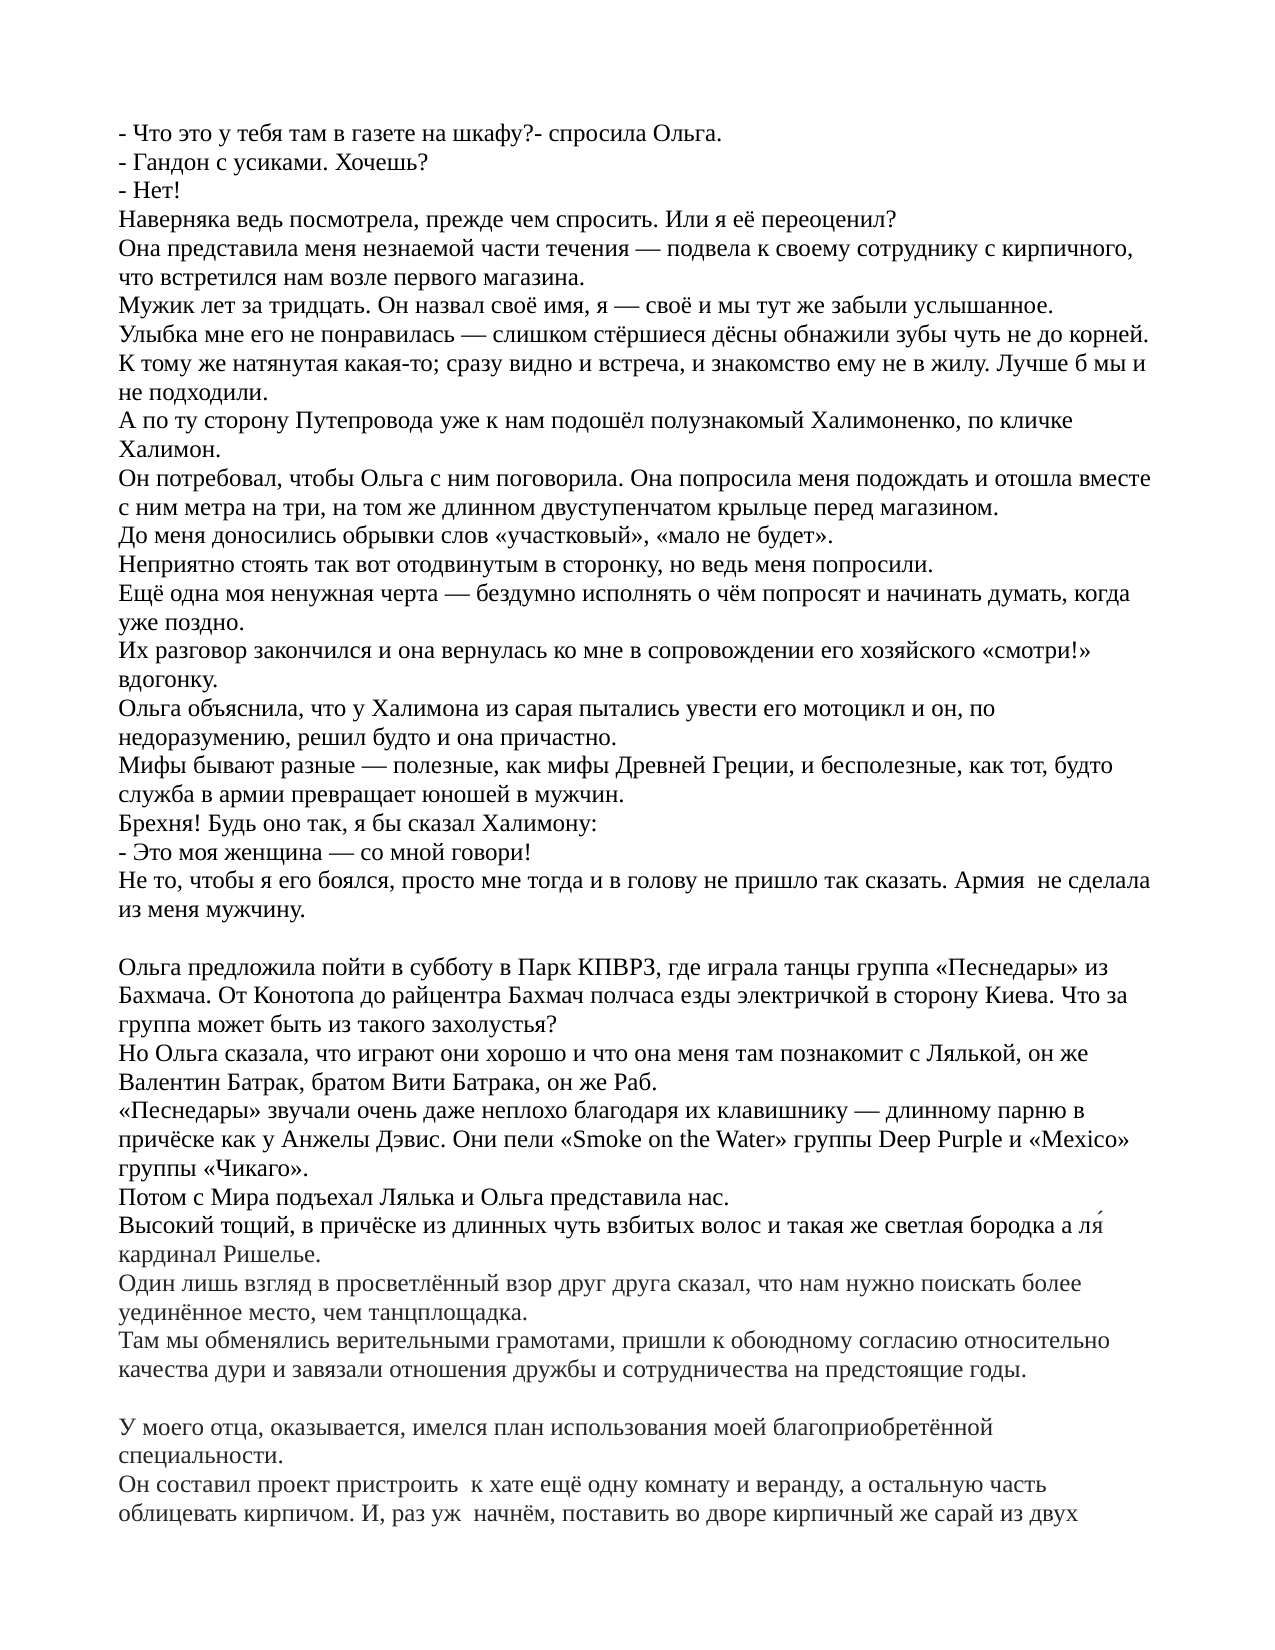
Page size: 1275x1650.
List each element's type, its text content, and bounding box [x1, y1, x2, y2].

text Но Ольга сказала, что играют они хорошо и что она меня там познакомит с Лялькой, он же Валентин Батрак, братом Вити Батрака, он же Раб. [118, 1038, 1157, 1096]
text Потом с Мира подъехал Лялька и Ольга представила нас. [118, 1182, 1157, 1211]
text А по ту сторону Путепровода уже к нам подошёл полузнакомый Халимоненко, по кличке Халимон. [118, 406, 1157, 463]
text Ещё одна моя ненужная черта — бездумно исполнять о чём попросят и начинать думать, когда уже поздно. [118, 578, 1157, 636]
text Высокий тощий, в причёске из длинных чуть взбитых волос и такая же светлая бородка а ля́ кардинал Ришелье. [118, 1211, 1157, 1268]
text «Песнедары» звучали очень даже неплохо благодаря их клавишнику — длинному парню в причёске как у Анжелы Дэвис. Они пели «Smoke on the Water» группы Deep Purple и «Mexico» группы «Чикаго». [118, 1096, 1157, 1182]
text - Гандон с усиками. Хочешь? [118, 147, 1157, 176]
text Там мы обменялись верительными грамотами, пришли к обоюдному согласию относительно качества дури и завязали отношения дружбы и сотрудничества на предстоящие годы. [118, 1326, 1157, 1383]
text До меня доносились обрывки слов «участковый», «мало не будет». [118, 521, 1157, 549]
text Ольга объяснила, что у Халимона из сарая пытались увести его мотоцикл и он, по недоразумению, решил будто и она причастно. [118, 693, 1157, 751]
text Один лишь взгляд в просветлённый взор друг друга сказал, что нам нужно поискать более уединённое место, чем танцплощадка. [118, 1268, 1157, 1326]
text У моего отца, оказывается, имелся план использования моей благоприобретённой специальности. [118, 1412, 1157, 1469]
text Он потребовал, чтобы Ольга с ним поговорила. Она попросила меня подождать и отошла вместе с ним метра на три, на том же длинном двуступенчатом крыльце перед магазином. [118, 463, 1157, 521]
text Он составил проект пристроить к хате ещё одну комнату и веранду, а остальную часть облицевать кирпичом. И, раз уж начнём, поставить во дворе кирпичный же сарай из двух [118, 1469, 1157, 1527]
text Не то, чтобы я его боялся, просто мне тогда и в голову не пришло так сказать. Армия не сделала из меня мужчину. [118, 866, 1157, 923]
text Улыбка мне его не понравилась — слишком стёршиеся дёсны обнажили зубы чуть не до корней. К тому же натянутая какая-то; сразу видно и встреча, и знакомство ему не в жилу. Лучше б мы и не подходили. [118, 319, 1157, 406]
text Брехня! Будь оно так, я бы сказал Халимону: [118, 808, 1157, 837]
text Неприятно стоять так вот отодвинутым в сторонку, но ведь меня попросили. [118, 549, 1157, 578]
text Наверняка ведь посмотрела, прежде чем спросить. Или я её переоценил? [118, 204, 1157, 233]
text Их разговор закончился и она вернулась ко мне в сопровождении его хозяйского «смотри!» вдогонку. [118, 636, 1157, 693]
text - Это моя женщина — со мной говори! [118, 837, 1157, 866]
text Ольга предложила пойти в субботу в Парк КПВРЗ, где играла танцы группа «Песнедары» из Бахмача. От Конотопа до райцентра Бахмач полчаса езды электричкой в сторону Киева. Что за группа может быть из такого захолустья? [118, 952, 1157, 1038]
text Мужик лет за тридцать. Он назвал своё имя, я — своё и мы тут же забыли услышанное. [118, 291, 1157, 319]
text - Что это у тебя там в газете на шкафу?- спросила Ольга. [118, 118, 1157, 147]
text Мифы бывают разные — полезные, как мифы Древней Греции, и бесполезные, как тот, будто служба в армии превращает юношей в мужчин. [118, 751, 1157, 808]
text Она представила меня незнаемой части течения — подвела к своему сотруднику с кирпичного, что встретился нам возле первого магазина. [118, 233, 1157, 291]
text - Нет! [118, 176, 1157, 204]
